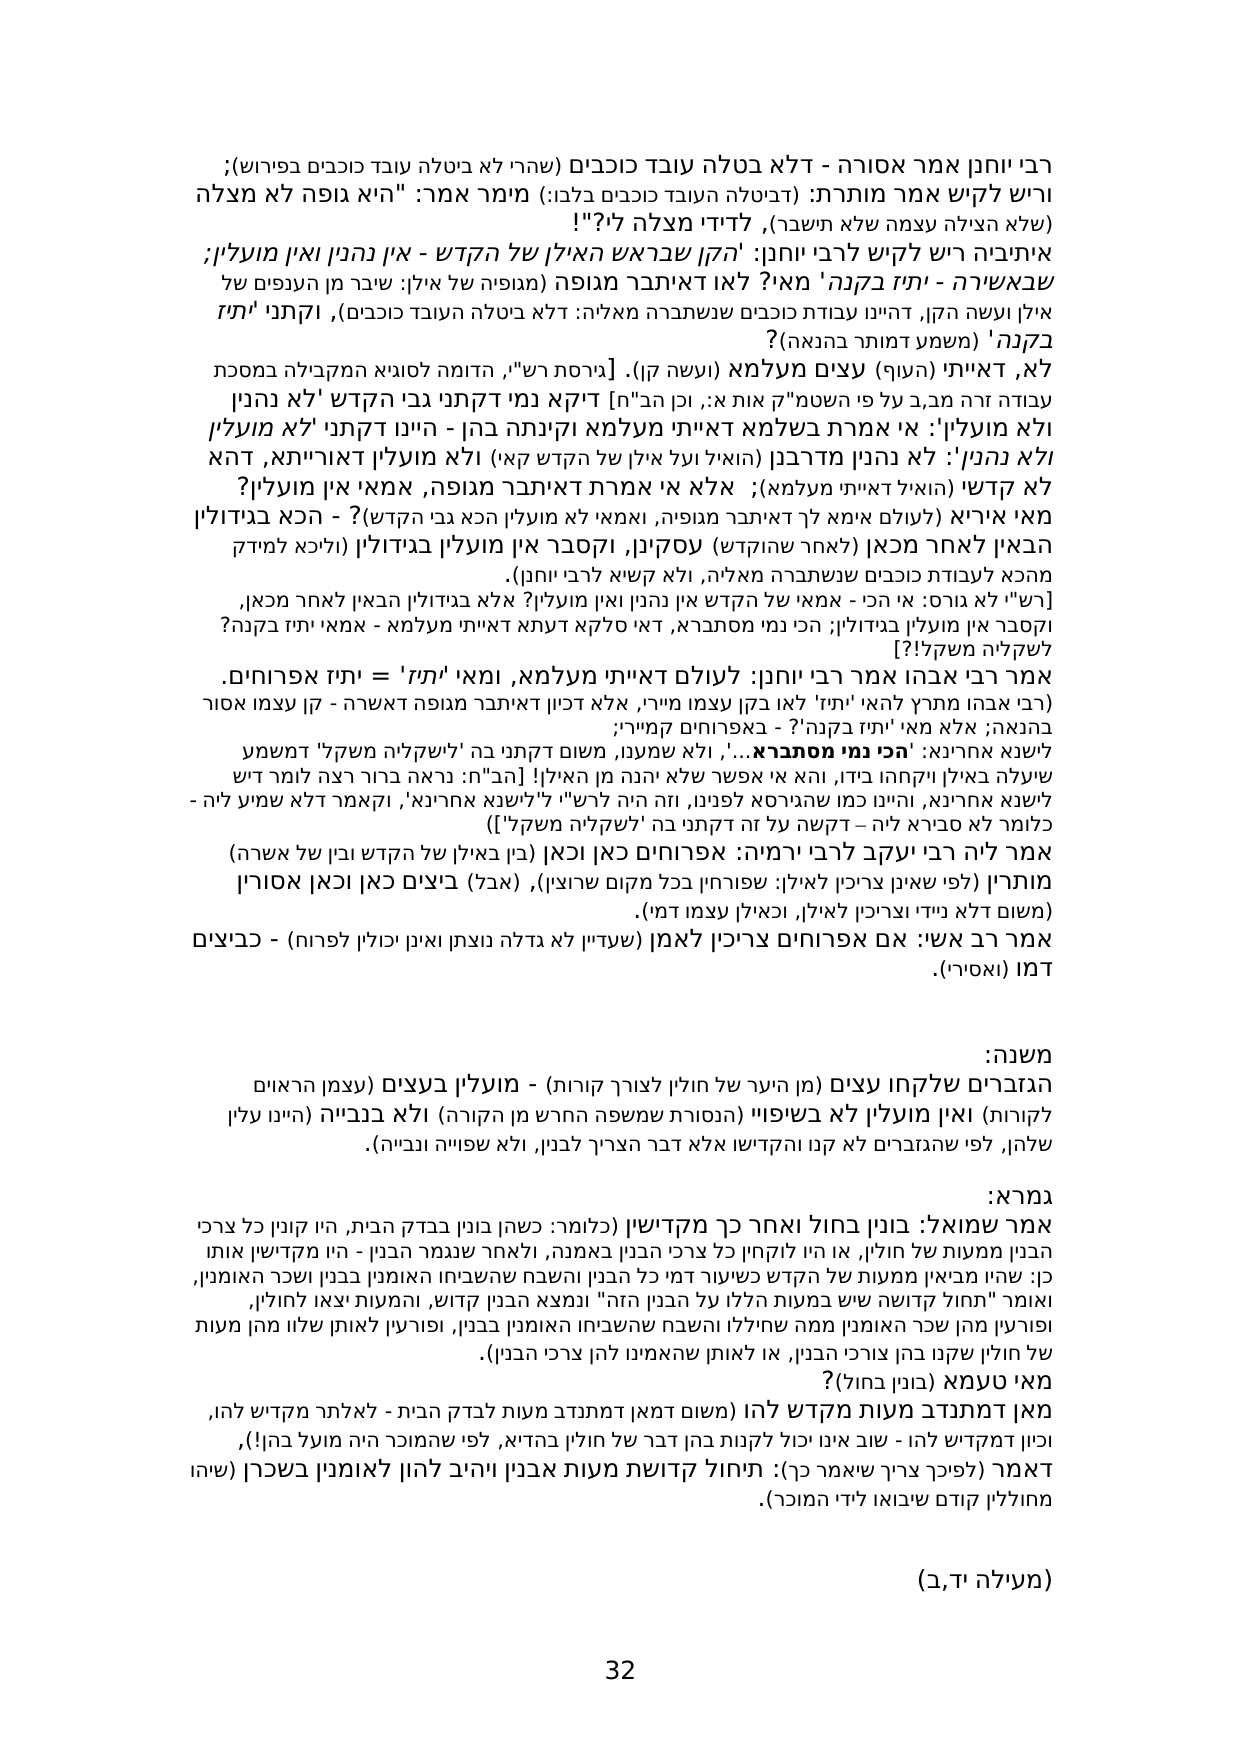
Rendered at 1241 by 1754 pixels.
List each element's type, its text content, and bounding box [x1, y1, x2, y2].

text הגזברים שלקחו עצים (מן היער של חולין לצורך קורות) - מועלין בעצים (עצמן הראוים לקורות) ואין מועלין לא בשיפויי (הנסורת שמשפה החרש מן הקורה) ולא בנבייה (היינו עלין שלהן, לפי שהגזברים לא קנו והקדישו אלא דבר הצריך לבנין, ולא שפוייה ונבייה). [187, 1069, 1053, 1157]
text לישנא אחרינא: 'הכי נמי מסתברא...', ולא שמענו, משום דקתני בה 'לישקליה משקל' דמשמע שיעלה באילן ויקחהו בידו, והא אי אפשר שלא יהנה מן האילן! [הב"ח: נראה ברור רצה לומר דיש לישנא אחרינא, והיינו כמו שהגירסא לפנינו, וזה היה לרש"י ל'לישנא אחרינא', וקאמר דלא שמיע ליה - כלומר לא סבירא ליה – דקשה על זה דקתני בה 'לשקליה משקל']) [187, 739, 1053, 837]
text אמר שמואל: בונין בחול ואחר כך מקדישין (כלומר: כשהן בונין בבדק הבית, היו קונין כל צרכי הבנין ממעות של חולין, או היו לוקחין כל צרכי הבנין באמנה, ולאחר שנגמר הבנין - היו מקדישין אותו כן: שהיו מביאין ממעות של הקדש כשיעור דמי כל הבנין והשבח שהשביחו האומנין בבנין ושכר האומנין, ואומר "תחול קדושה שיש במעות הללו על הבנין הזה" ונמצא הבנין קדוש, והמעות יצאו לחולין, ופורעין מהן שכר האומנין ממה שחיללו והשבח שהשביחו האומנין בבנין, ופורעין לאותן שלוו מהן מעות של חולין שקנו בהן צורכי הבנין, או לאותן שהאמינו להן צרכי הבנין). [187, 1210, 1053, 1366]
text מאן דמתנדב מעות מקדש להו (משום דמאן דמתנדב מעות לבדק הבית - לאלתר מקדיש להו, וכיון דמקדיש להו - שוב אינו יכול לקנות בהן דבר של חולין בהדיא, לפי שהמוכר היה מועל בהן!), דאמר (לפיכך צריך שיאמר כך): תיחול קדושת מעות אבנין ויהיב להון לאומנין בשכרן (שיהו מחוללין קודם שיבואו לידי המוכר). [187, 1395, 1053, 1512]
text אמר ליה רבי יעקב לרבי ירמיה: אפרוחים כאן וכאן (בין באילן של הקדש ובין של אשרה) מותרין (לפי שאינן צריכין לאילן: שפורחין בכל מקום שרוצין), (אבל) ביצים כאן וכאן אסורין (משום דלא ניידי וצריכין לאילן, וכאילן עצמו דמי). [187, 837, 1053, 924]
text אמר רב אשי: אם אפרוחים צריכין לאמן (שעדיין לא גדלה נוצתן ואינן יכולין לפרוח) - כביצים דמו (ואסירי). [187, 924, 1053, 983]
text מאי איריא (לעולם אימא לך דאיתבר מגופיה, ואמאי לא מועלין הכא גבי הקדש)? - הכא בגידולין הבאין לאחר מכאן (לאחר שהוקדש) עסקינן, וקסבר אין מועלין בגידולין (וליכא למידק מהכא לעבודת כוכבים שנשתברה מאליה, ולא קשיא לרבי יוחנן). [187, 501, 1053, 588]
text לא, דאייתי (העוף) עצים מעלמא (ועשה קן). [גירסת רש"י, הדומה לסוגיא המקבילה במסכת עבודה זרה מב,ב על פי השטמ"ק אות א:, וכן הב"ח] דיקא נמי דקתני גבי הקדש 'לא נהנין ולא מועלין': אי אמרת בשלמא דאייתי מעלמא וקינתה בהן - היינו דקתני 'לא מועלין ולא נהנין': לא נהנין מדרבנן (הואיל ועל אילן של הקדש קאי) ולא מועלין דאורייתא, דהא לא קדשי (הואיל דאייתי מעלמא); אלא אי אמרת דאיתבר מגופה, אמאי אין מועלין? [187, 354, 1053, 501]
text (מעילה יד,ב) [187, 1565, 1053, 1594]
text אמר רבי אבהו אמר רבי יוחנן: לעולם דאייתי מעלמא, ומאי 'יתיז' = יתיז אפרוחים. (רבי אבהו מתרץ להאי 'יתיז' לאו בקן עצמו מיירי, אלא דכיון דאיתבר מגופה דאשרה - קן עצמו אסור בהנאה; אלא מאי 'יתיז בקנה'? - באפרוחים קמיירי; [187, 661, 1053, 739]
text מאי טעמא (בונין בחול)? [187, 1366, 1053, 1395]
text משנה: [187, 1040, 1053, 1069]
text [רש"י לא גורס: אי הכי - אמאי של הקדש אין נהנין ואין מועלין? אלא בגידולין הבאין לאחר מכאן, וקסבר אין מועלין בגידולין; הכי נמי מסתברא, דאי סלקא דעתא דאייתי מעלמא - אמאי יתיז בקנה? לשקליה משקל!?] [187, 588, 1053, 661]
text רבי יוחנן אמר אסורה - דלא בטלה עובד כוכבים (שהרי לא ביטלה עובד כוכבים בפירוש); וריש לקיש אמר מותרת: (דביטלה העובד כוכבים בלבו:) מימר אמר: "היא גופה לא מצלה (שלא הצילה עצמה שלא תישבר), לדידי מצלה לי?"! [187, 150, 1053, 238]
text גמרא: [187, 1181, 1053, 1210]
text איתיביה ריש לקיש לרבי יוחנן: 'הקן שבראש האילן של הקדש - אין נהנין ואין מועלין; שבאשירה - יתיז בקנה' מאי? לאו דאיתבר מגופה (מגופיה של אילן: שיבר מן הענפים של אילן ועשה הקן, דהיינו עבודת כוכבים שנשתברה מאליה: דלא ביטלה העובד כוכבים), וקתני 'יתיז בקנה' (משמע דמותר בהנאה)? [187, 238, 1053, 354]
